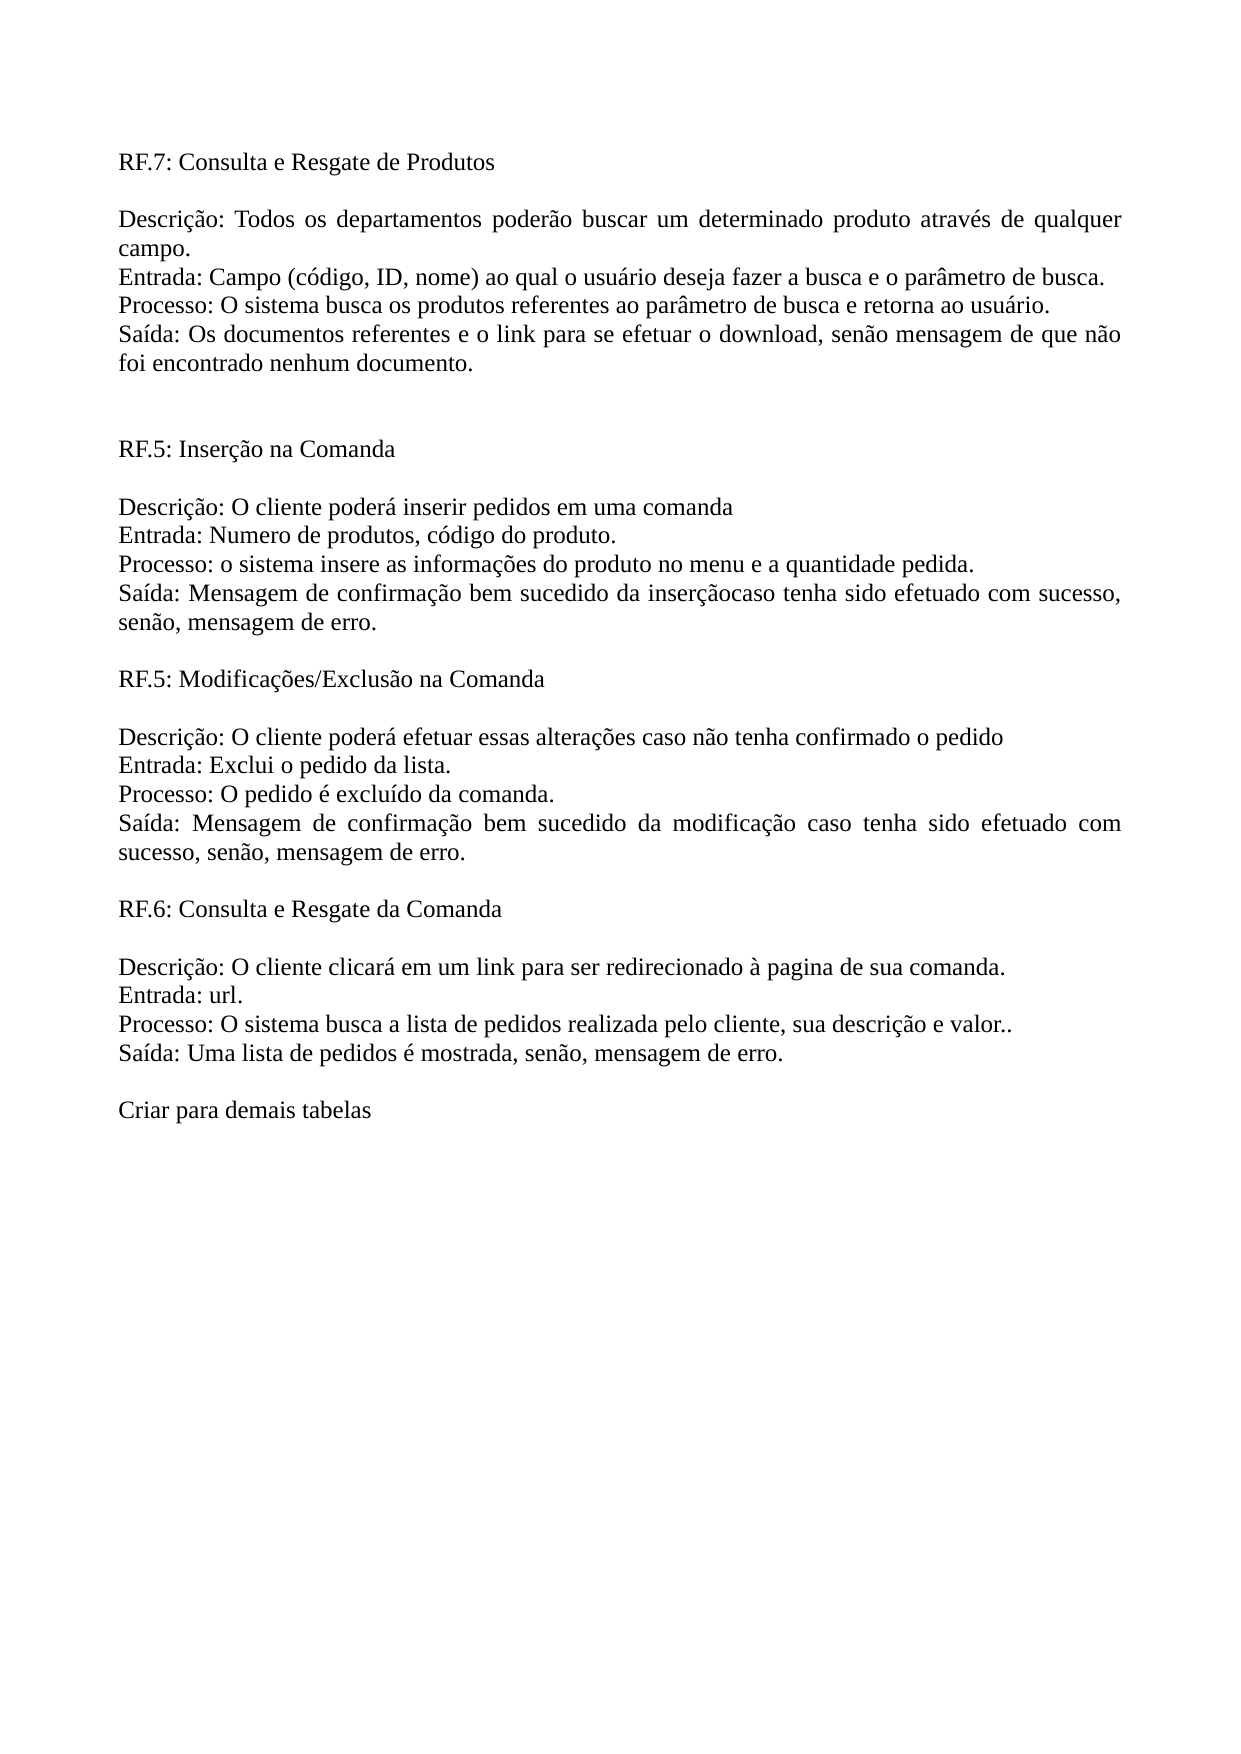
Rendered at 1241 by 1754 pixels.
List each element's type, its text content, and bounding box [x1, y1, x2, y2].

text Descrição: O cliente poderá inserir pedidos em uma comanda [118, 492, 1122, 521]
text RF.5: Modificações/Exclusão na Comanda [118, 664, 1122, 693]
text Descrição: Todos os departamentos poderão buscar um determinado produto através de qualquer campo. [118, 204, 1122, 262]
text Saída: Os documentos referentes e o link para se efetuar o download, senão mensagem de que não foi encontrado nenhum documento. [118, 319, 1122, 377]
text Criar para demais tabelas [118, 1096, 1122, 1124]
text RF.7: Consulta e Resgate de Produtos [118, 147, 1122, 176]
text Processo: O sistema busca os produtos referentes ao parâmetro de busca e retorna ao usuário. [118, 291, 1122, 319]
text RF.6: Consulta e Resgate da Comanda [118, 894, 1122, 923]
text RF.5: Inserção na Comanda [118, 434, 1122, 463]
text Saída: Uma lista de pedidos é mostrada, senão, mensagem de erro. [118, 1038, 1122, 1067]
text Entrada: Campo (código, ID, nome) ao qual o usuário deseja fazer a busca e o parâmetro de busca. [118, 262, 1122, 291]
text Processo: O pedido é excluído da comanda. [118, 779, 1122, 808]
text Saída: Mensagem de confirmação bem sucedido da inserçãocaso tenha sido efetuado com sucesso, senão, mensagem de erro. [118, 578, 1122, 636]
text Entrada: Numero de produtos, código do produto. [118, 521, 1122, 549]
text Entrada: Exclui o pedido da lista. [118, 751, 1122, 779]
text Descrição: O cliente clicará em um link para ser redirecionado à pagina de sua comanda. [118, 952, 1122, 981]
text Entrada: url. [118, 981, 1122, 1009]
text Processo: o sistema insere as informações do produto no menu e a quantidade pedida. [118, 549, 1122, 578]
text Processo: O sistema busca a lista de pedidos realizada pelo cliente, sua descrição e valor.. [118, 1009, 1122, 1038]
text Saída: Mensagem de confirmação bem sucedido da modificação caso tenha sido efetuado com sucesso, senão, mensagem de erro. [118, 808, 1122, 866]
text Descrição: O cliente poderá efetuar essas alterações caso não tenha confirmado o pedido [118, 722, 1122, 751]
